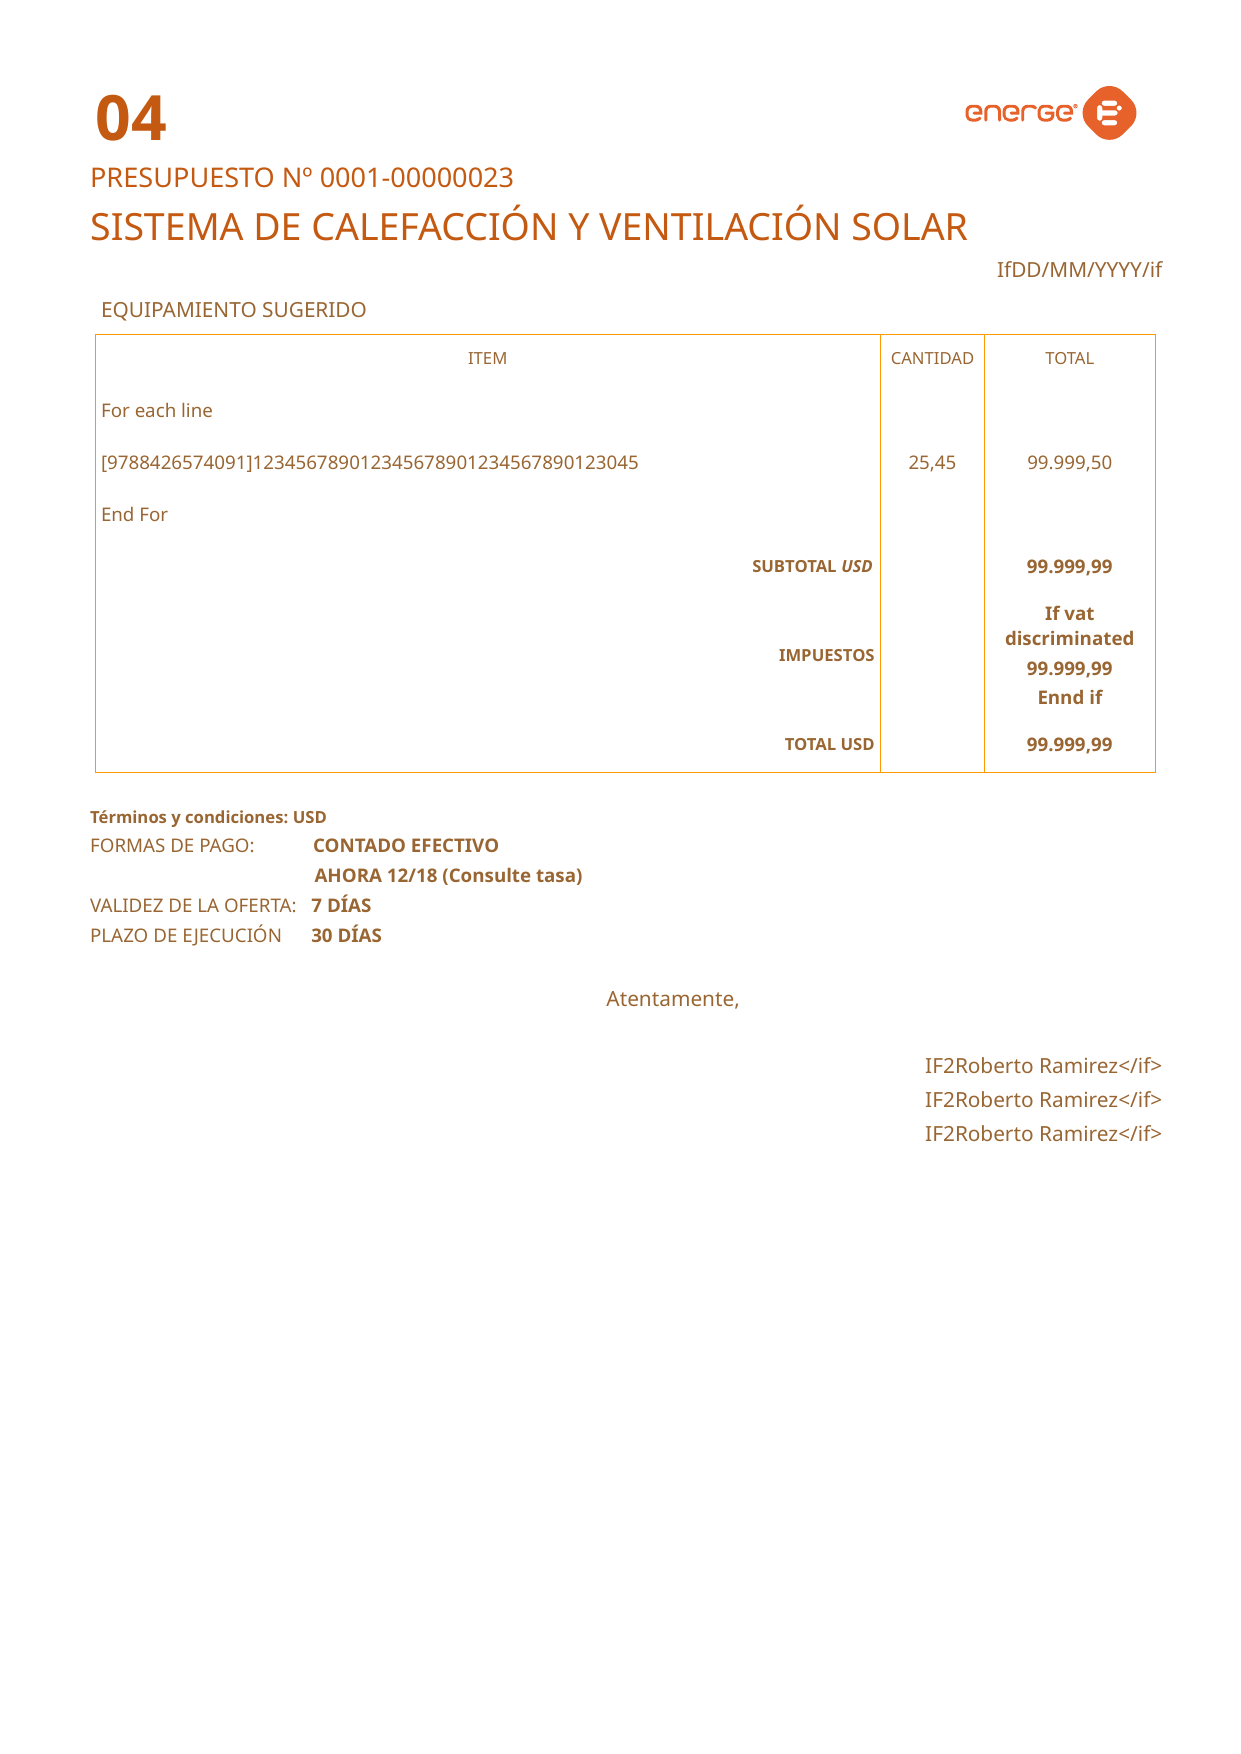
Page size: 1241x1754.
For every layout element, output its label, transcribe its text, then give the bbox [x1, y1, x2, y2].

text Términos y condiciones: USD [90, 805, 1162, 829]
text Atentamente, [606, 984, 1162, 1013]
table_cell [881, 720, 984, 772]
table_cell [881, 386, 984, 438]
table_cell TOTAL USD [96, 720, 880, 772]
table_header [880, 290, 984, 334]
table_cell 25,45 [881, 438, 984, 490]
table_cell [985, 386, 1155, 438]
table_cell For each line [96, 386, 880, 438]
table_cell SUBTOTAL USD [96, 542, 880, 594]
table_cell [881, 542, 984, 594]
text VALIDEZ DE LA OFERTA: 7 DÍAS [90, 892, 1162, 918]
table_cell If vat discriminated 99.999,99 Ennd if [985, 594, 1155, 720]
text SISTEMA DE CALEFACCIÓN Y VENTILACIÓN SOLAR [90, 200, 1162, 251]
text IF2Roberto Ramirez</if> [90, 1117, 1162, 1147]
table_cell [881, 594, 984, 720]
table_cell [881, 490, 984, 542]
table_cell 99.999,99 [985, 542, 1155, 594]
table_cell CANTIDAD [881, 335, 984, 386]
table_cell 99.999,50 [985, 438, 1155, 490]
text IfDD/MM/YYYY/if [90, 255, 1162, 284]
text AHORA 12/18 (Consulte tasa) [90, 862, 1162, 888]
text IF2Roberto Ramirez</if> [90, 1083, 1162, 1113]
table_header [984, 290, 1155, 334]
text IF2Roberto Ramirez</if> [90, 1049, 1162, 1079]
text FORMAS DE PAGO: CONTADO EFECTIVO [90, 833, 1162, 858]
table_header EQUIPAMIENTO SUGERIDO [95, 290, 880, 334]
table_cell [9788426574091]123456789012345678901234567890123045 [96, 438, 880, 490]
text PLAZO DE EJECUCIÓN 30 DÍAS [90, 922, 1162, 947]
table_cell TOTAL [985, 335, 1155, 386]
table_cell 99.999,99 [985, 720, 1155, 772]
table_cell [985, 490, 1155, 542]
text PRESUPUESTO Nº 0001-00000023 [90, 159, 1162, 196]
table_cell ITEM [96, 335, 880, 386]
table_cell IMPUESTOS [96, 594, 880, 720]
table_cell End For [96, 490, 880, 542]
